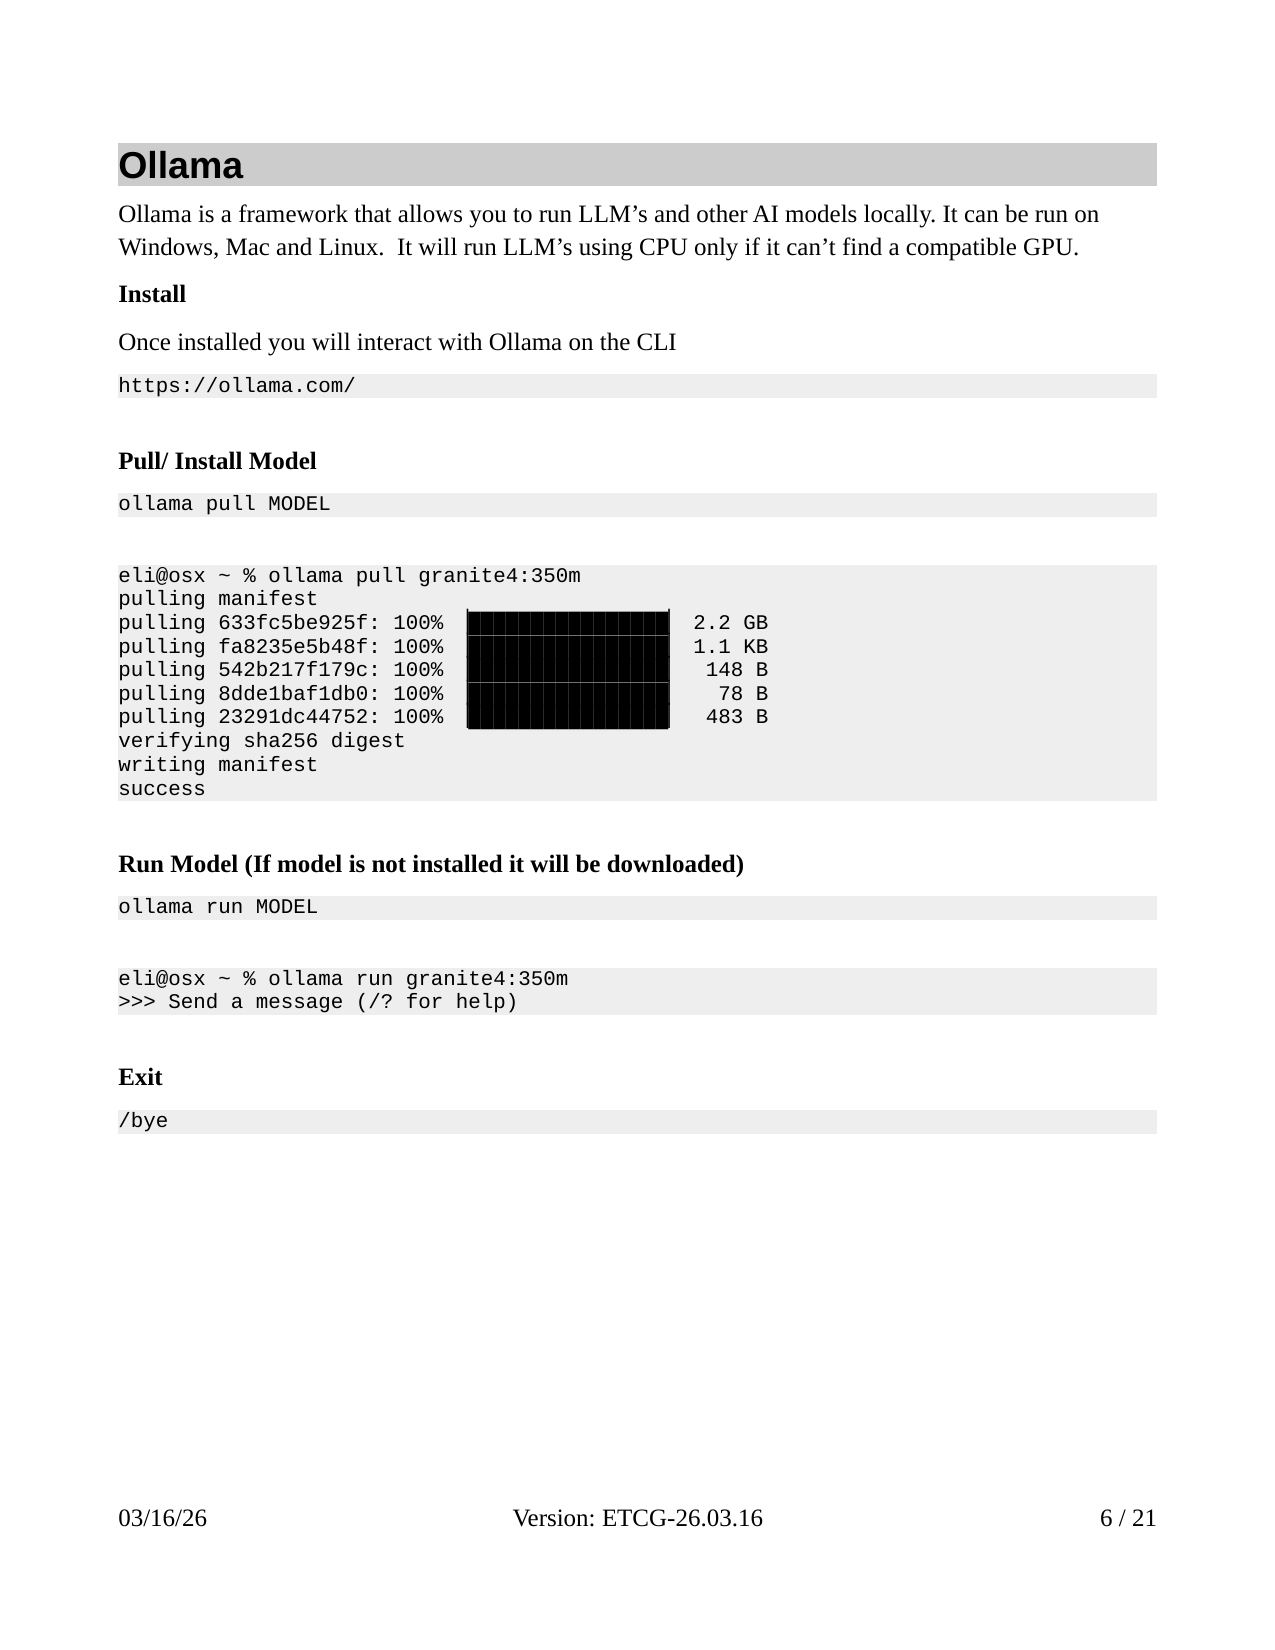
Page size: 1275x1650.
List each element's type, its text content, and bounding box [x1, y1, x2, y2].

text pulling manifest [118, 588, 1157, 612]
text >>> Send a message (/? for help) [118, 991, 1157, 1015]
text pulling fa8235e5b48f: 100% ▕████████████████▏ 1.1 KB [670, 636, 1157, 659]
text pulling 542b217f179c: 100% ▕████████████████▏ 148 B [670, 659, 1157, 683]
text Once installed you will interact with Ollama on the CLI [118, 327, 1157, 356]
text pulling fa8235e5b48f: 100% ▕████████████████▏ 1.1 KB [118, 636, 466, 659]
text pulling 23291dc44752: 100% ▕████████████████▏ 483 B [118, 707, 1157, 730]
text Pull/ Install Model [118, 446, 1157, 474]
subtitle Ollama [118, 143, 1157, 186]
text Exit [118, 1062, 1157, 1091]
text verifying sha256 digest [118, 730, 1157, 754]
text Install [118, 279, 1157, 308]
text https://ollama.com/ [118, 374, 1157, 398]
text Run Model (If model is not installed it will be downloaded) [118, 849, 1157, 877]
text /bye [118, 1110, 1157, 1134]
text eli@osx ~ % ollama run granite4:350m [118, 968, 1157, 991]
text Ollama is a framework that allows you to run LLM’s and other AI models locally. It can be run on Windows, Mac and Linux. It will run LLM’s using CPU only if it can’t find a compatible GPU. [118, 199, 1157, 261]
text ollama run MODEL [118, 896, 1157, 920]
text pulling 542b217f179c: 100% ▕████████████████▏ 148 B [118, 659, 466, 683]
text pulling 8dde1baf1db0: 100% ▕████████████████▏ 78 B [670, 683, 1157, 707]
text eli@osx ~ % ollama pull granite4:350m [118, 565, 1157, 588]
text pulling 633fc5be925f: 100% ▕████████████████▏ 2.2 GB [118, 612, 466, 636]
text ollama pull MODEL [118, 493, 1157, 517]
text success [118, 777, 1157, 801]
text writing manifest [118, 754, 1157, 777]
text pulling 633fc5be925f: 100% ▕████████████████▏ 2.2 GB [670, 612, 1157, 636]
text pulling 8dde1baf1db0: 100% ▕████████████████▏ 78 B [118, 683, 466, 707]
